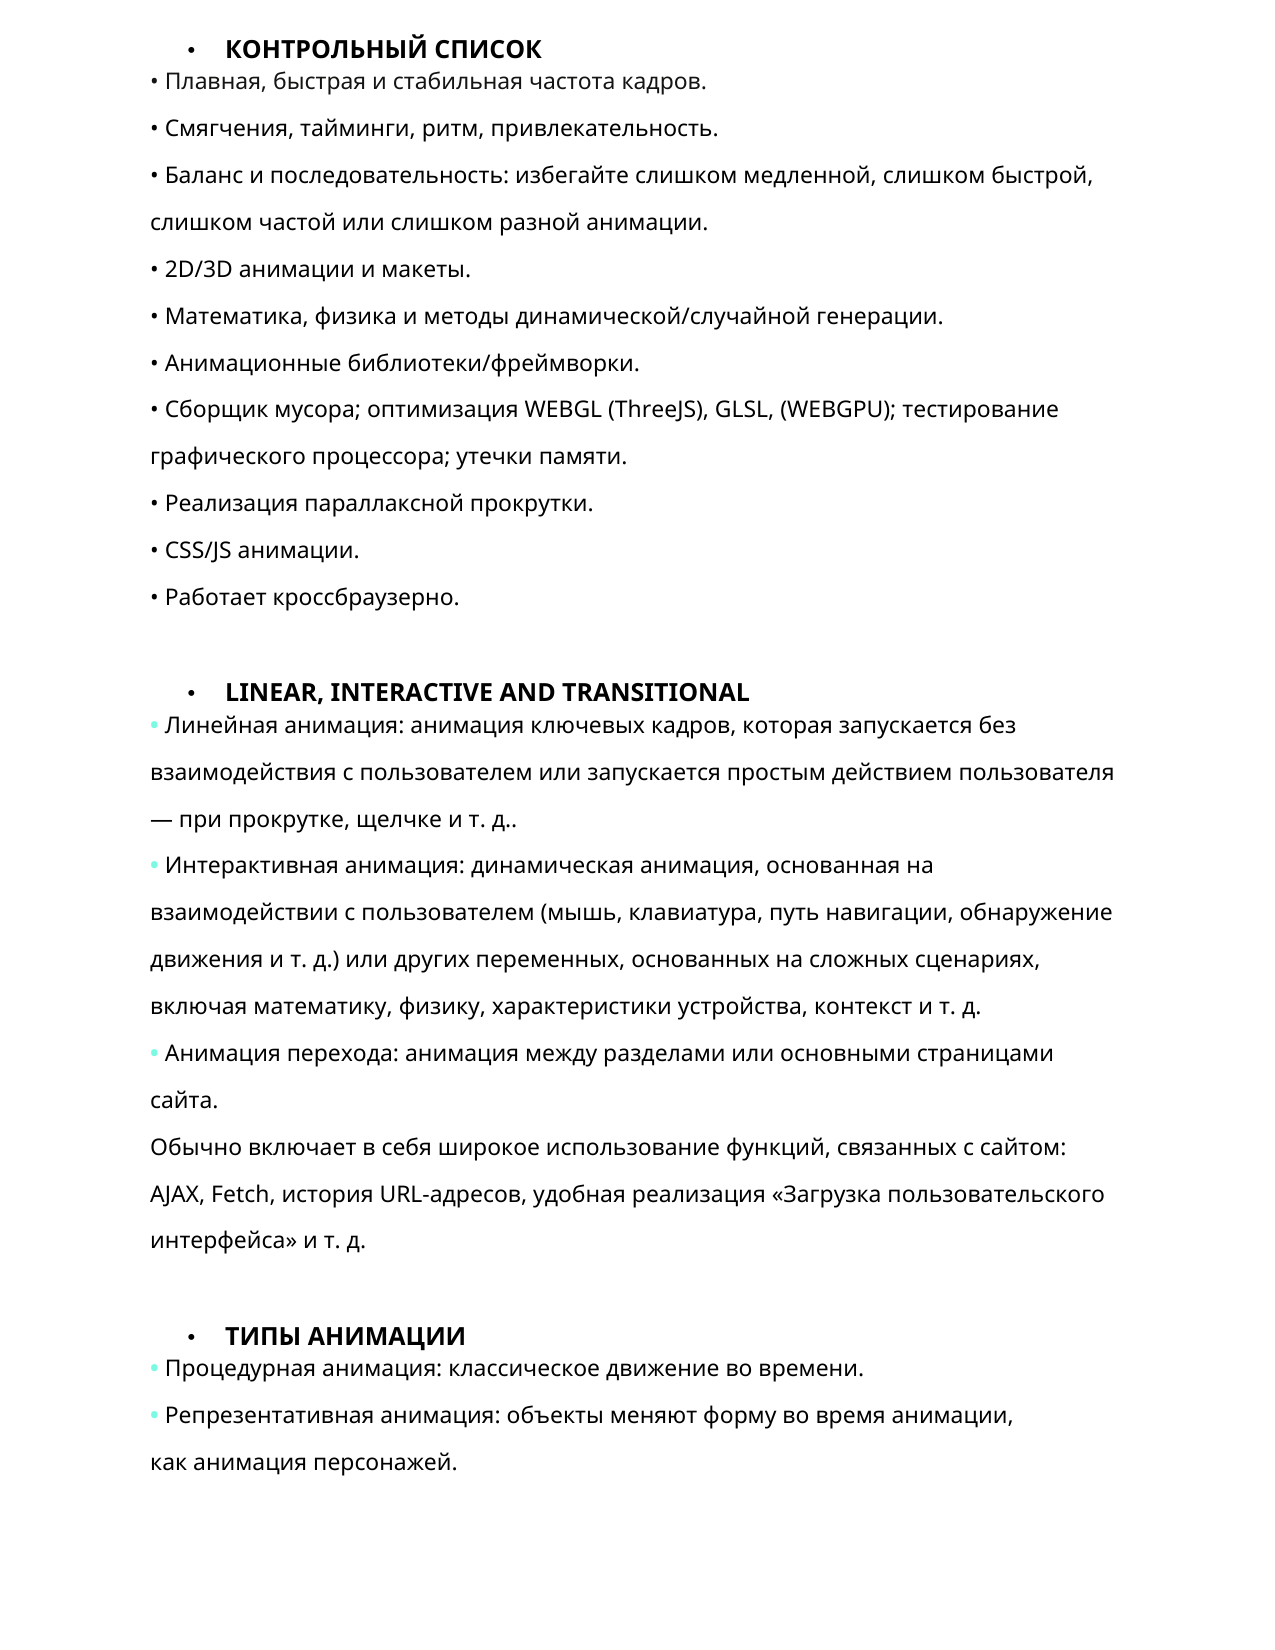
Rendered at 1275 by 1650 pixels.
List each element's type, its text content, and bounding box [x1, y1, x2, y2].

text • Интерактивная анимация: динамическая анимация, основанная на взаимодействии с пользователем (мышь, клавиатура, путь навигации, обнаружение движения и т. д.) или других переменных, основанных на сложных сценариях, включая математику, физику, характеристики устройства, контекст и т. д. [150, 849, 1125, 1021]
text • Реализация параллаксной прокрутки. [150, 487, 1125, 518]
text • CSS/JS анимации. [150, 534, 1125, 565]
text • Работает кроссбраузерно. [150, 581, 1125, 612]
text • Сборщик мусора; оптимизация WEBGL (ThreeJS), GLSL, (WEBGPU); тестирование графического процессора; утечки памяти. [150, 393, 1125, 472]
text • Математика, физика и методы динамической/случайной генерации. [150, 300, 1125, 331]
text • Линейная анимация: анимация ключевых кадров, которая запускается без взаимодействия с пользователем или запускается простым действием пользователя — при прокрутке, щелчке и т. д.. [150, 709, 1125, 834]
text • 2D/3D анимации и макеты. [150, 253, 1125, 284]
text • Анимационные библиотеки/фреймворки. [150, 347, 1125, 378]
text как анимация персонажей. [150, 1446, 1125, 1477]
text • Процедурная анимация: классическое движение во времени. [150, 1352, 1125, 1383]
list ТИПЫ АНИМАЦИИ [187, 1318, 1125, 1352]
text • Плавная, быстрая и стабильная частота кадров. [150, 65, 1125, 97]
text • Баланс и последовательность: избегайте слишком медленной, слишком быстрой, слишком частой или слишком разной анимации. [150, 159, 1125, 237]
text Обычно включает в себя широкое использование функций, связанных с сайтом: AJAX, Fetch, история URL-адресов, удобная реализация «Загрузка пользовательского интерфейса» и т. д. [150, 1131, 1125, 1256]
text • Репрезентативная анимация: объекты меняют форму во время анимации, [150, 1399, 1125, 1430]
text • Смягчения, тайминги, ритм, привлекательность. [150, 112, 1125, 143]
list КОНТРОЛЬНЫЙ СПИСОК [187, 31, 1125, 65]
text • Анимация перехода: анимация между разделами или основными страницами сайта. [150, 1037, 1125, 1115]
list LINEAR, INTERACTIVE AND TRANSITIONAL [187, 675, 1125, 709]
